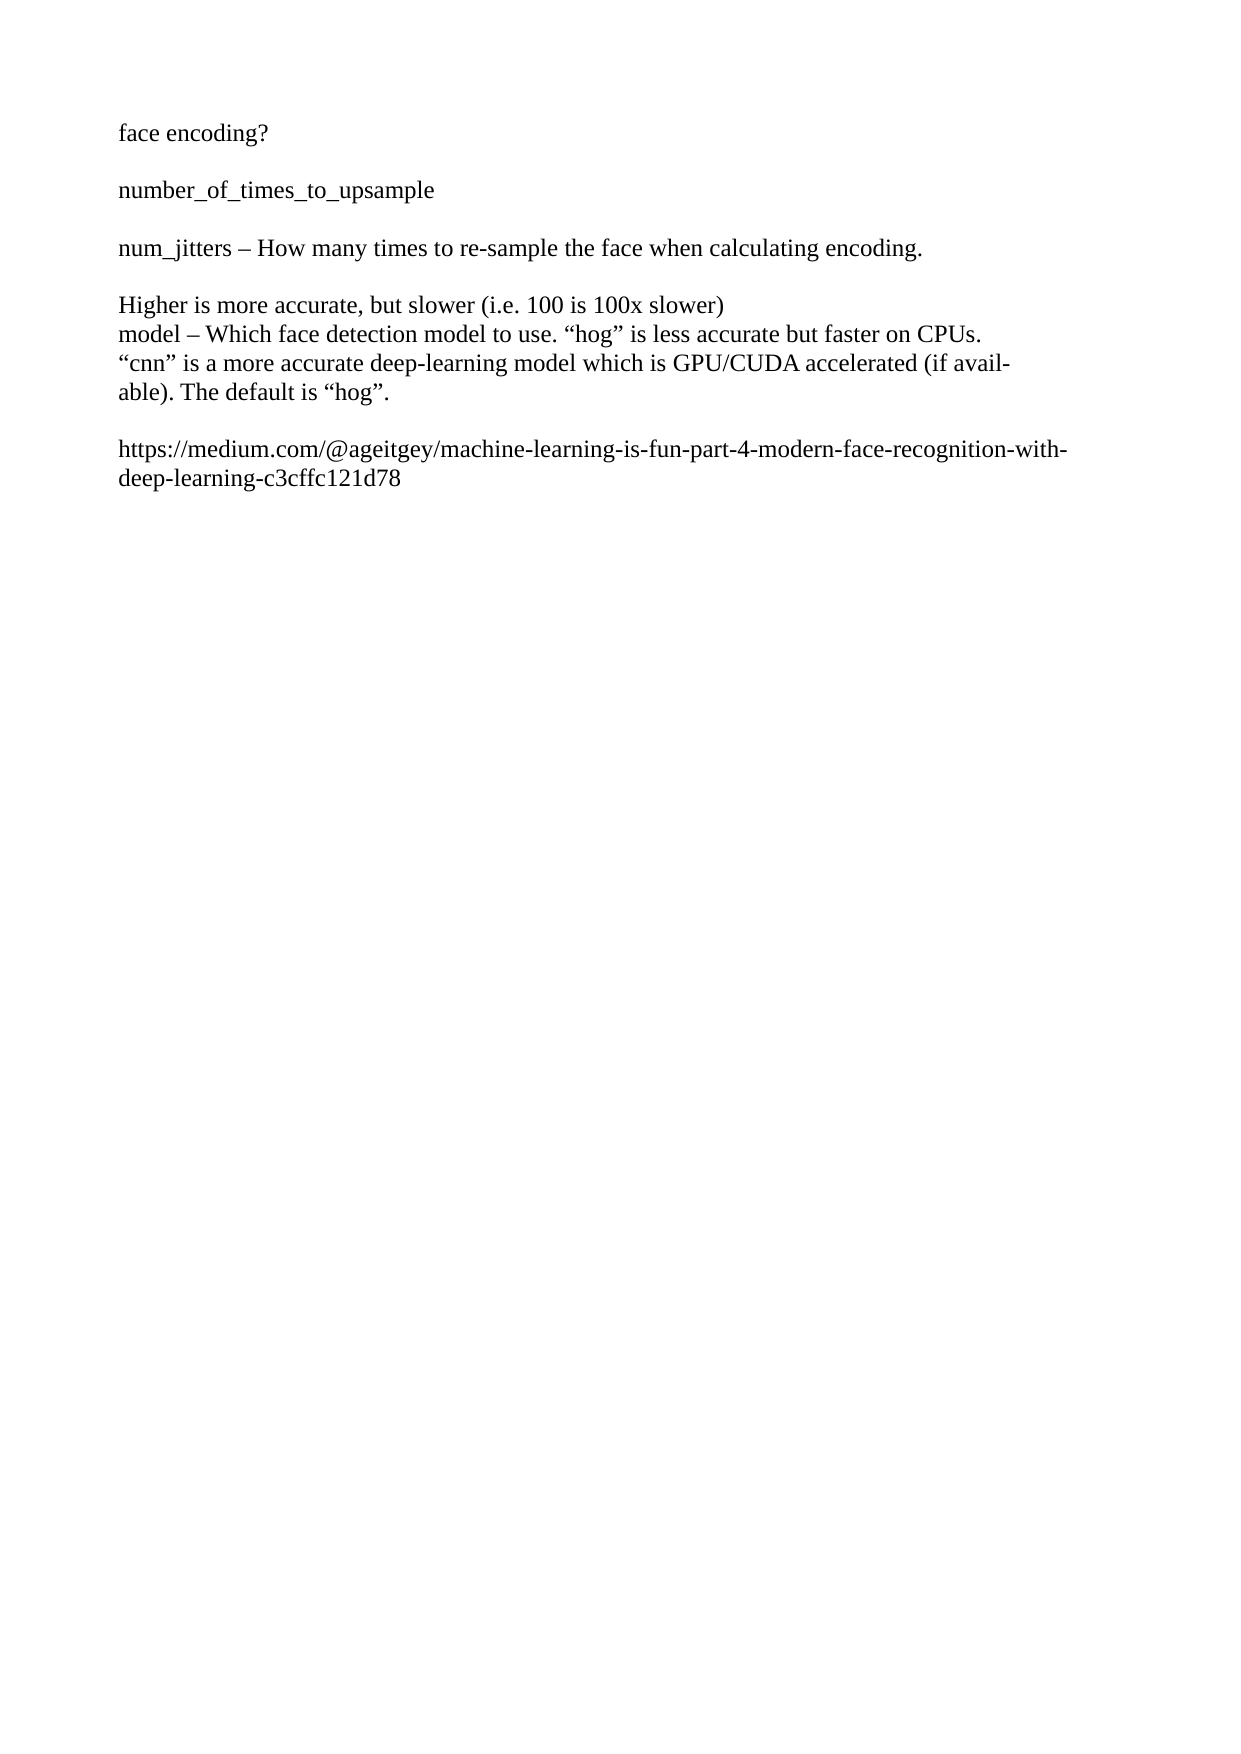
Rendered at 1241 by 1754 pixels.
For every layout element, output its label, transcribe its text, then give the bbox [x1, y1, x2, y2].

text model – Which face detection model to use. “hog” is less accurate but faster on CPUs. [118, 319, 1122, 348]
text https://medium.com/@ageitgey/machine-learning-is-fun-part-4-modern-face-recognition-with-deep-learning-c3cffc121d78 [118, 434, 1122, 492]
text num_jitters – How many times to re-sample the face when calculating encoding. [118, 233, 1122, 262]
text Higher is more accurate, but slower (i.e. 100 is 100x slower) [118, 291, 1122, 319]
text able). The default is “hog”. [118, 377, 1122, 406]
text face encoding? [118, 118, 1122, 147]
text “cnn” is a more accurate deep-learning model which is GPU/CUDA accelerated (if avail- [118, 348, 1122, 377]
text number_of_times_to_upsample [118, 176, 1122, 204]
